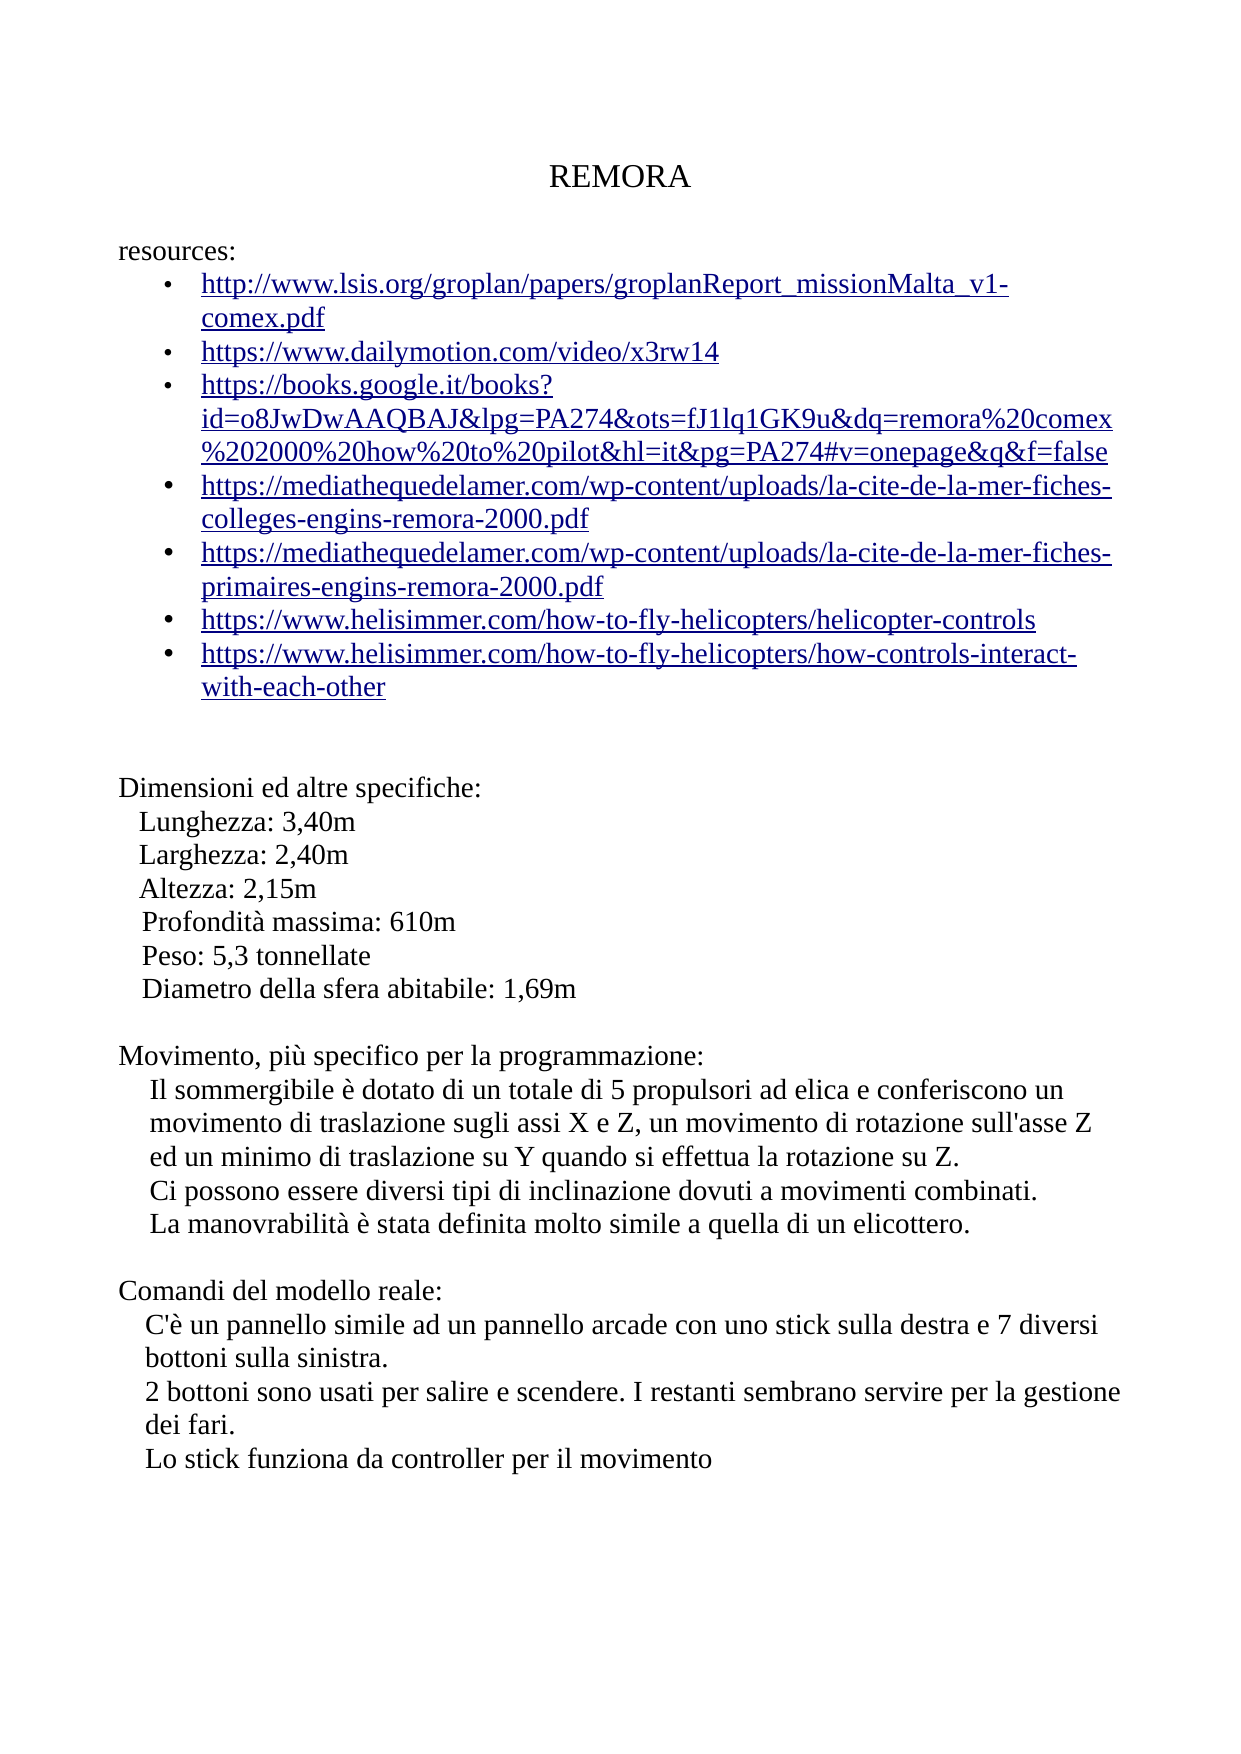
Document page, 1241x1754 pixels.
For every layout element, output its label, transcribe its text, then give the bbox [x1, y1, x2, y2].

text 2 bottoni sono usati per salire e scendere. I restanti sembrano servire per la gestione dei fari. Lo stick funziona da controller per il movimento [145, 1374, 1122, 1474]
text Lunghezza: 3,40m [138, 804, 1122, 837]
list http://www.lsis.org/groplan/papers/groplanReport_missionMalta_v1-comex.pdf [163, 267, 1122, 334]
list https://www.helisimmer.com/how-to-fly-helicopters/how-controls-interact-with-each-other [163, 636, 1122, 703]
list https://mediathequedelamer.com/wp-content/uploads/la-cite-de-la-mer-fiches-colleges-engins-remora-2000.pdf [163, 468, 1122, 535]
text Movimento, più specifico per la programmazione: [118, 1038, 1122, 1072]
list https://www.dailymotion.com/video/x3rw14 [163, 334, 1122, 367]
text Larghezza: 2,40m [138, 837, 1122, 871]
list https://www.helisimmer.com/how-to-fly-helicopters/helicopter-controls [163, 602, 1122, 636]
text Diametro della sfera abitabile: 1,69m [142, 971, 1122, 1005]
text Dimensioni ed altre specifiche: [118, 770, 1122, 804]
text Profondità massima: 610m [142, 904, 1122, 938]
text REMORA [118, 156, 1122, 195]
text Ci possono essere diversi tipi di inclinazione dovuti a movimenti combinati. [149, 1173, 1122, 1206]
text resources: [118, 233, 1122, 267]
text C'è un pannello simile ad un pannello arcade con uno stick sulla destra e 7 diversi bottoni sulla sinistra. [145, 1307, 1122, 1374]
list https://books.google.it/books?id=o8JwDwAAQBAJ&lpg=PA274&ots=fJ1lq1GK9u&dq=remora%20comex%202000%20how%20to%20pilot&hl=it&pg=PA274#v=onepage&q&f=false [163, 367, 1122, 468]
text Altezza: 2,15m [138, 871, 1122, 904]
text Peso: 5,3 tonnellate [142, 938, 1122, 971]
list https://mediathequedelamer.com/wp-content/uploads/la-cite-de-la-mer-fiches-primaires-engins-remora-2000.pdf [163, 535, 1122, 602]
text Comandi del modello reale: [118, 1273, 1122, 1307]
text Il sommergibile è dotato di un totale di 5 propulsori ad elica e conferiscono un movimento di traslazione sugli assi X e Z, un movimento di rotazione sull'asse Z ed un minimo di traslazione su Y quando si effettua la rotazione su Z. [149, 1072, 1122, 1173]
text La manovrabilità è stata definita molto simile a quella di un elicottero. [149, 1206, 1122, 1240]
